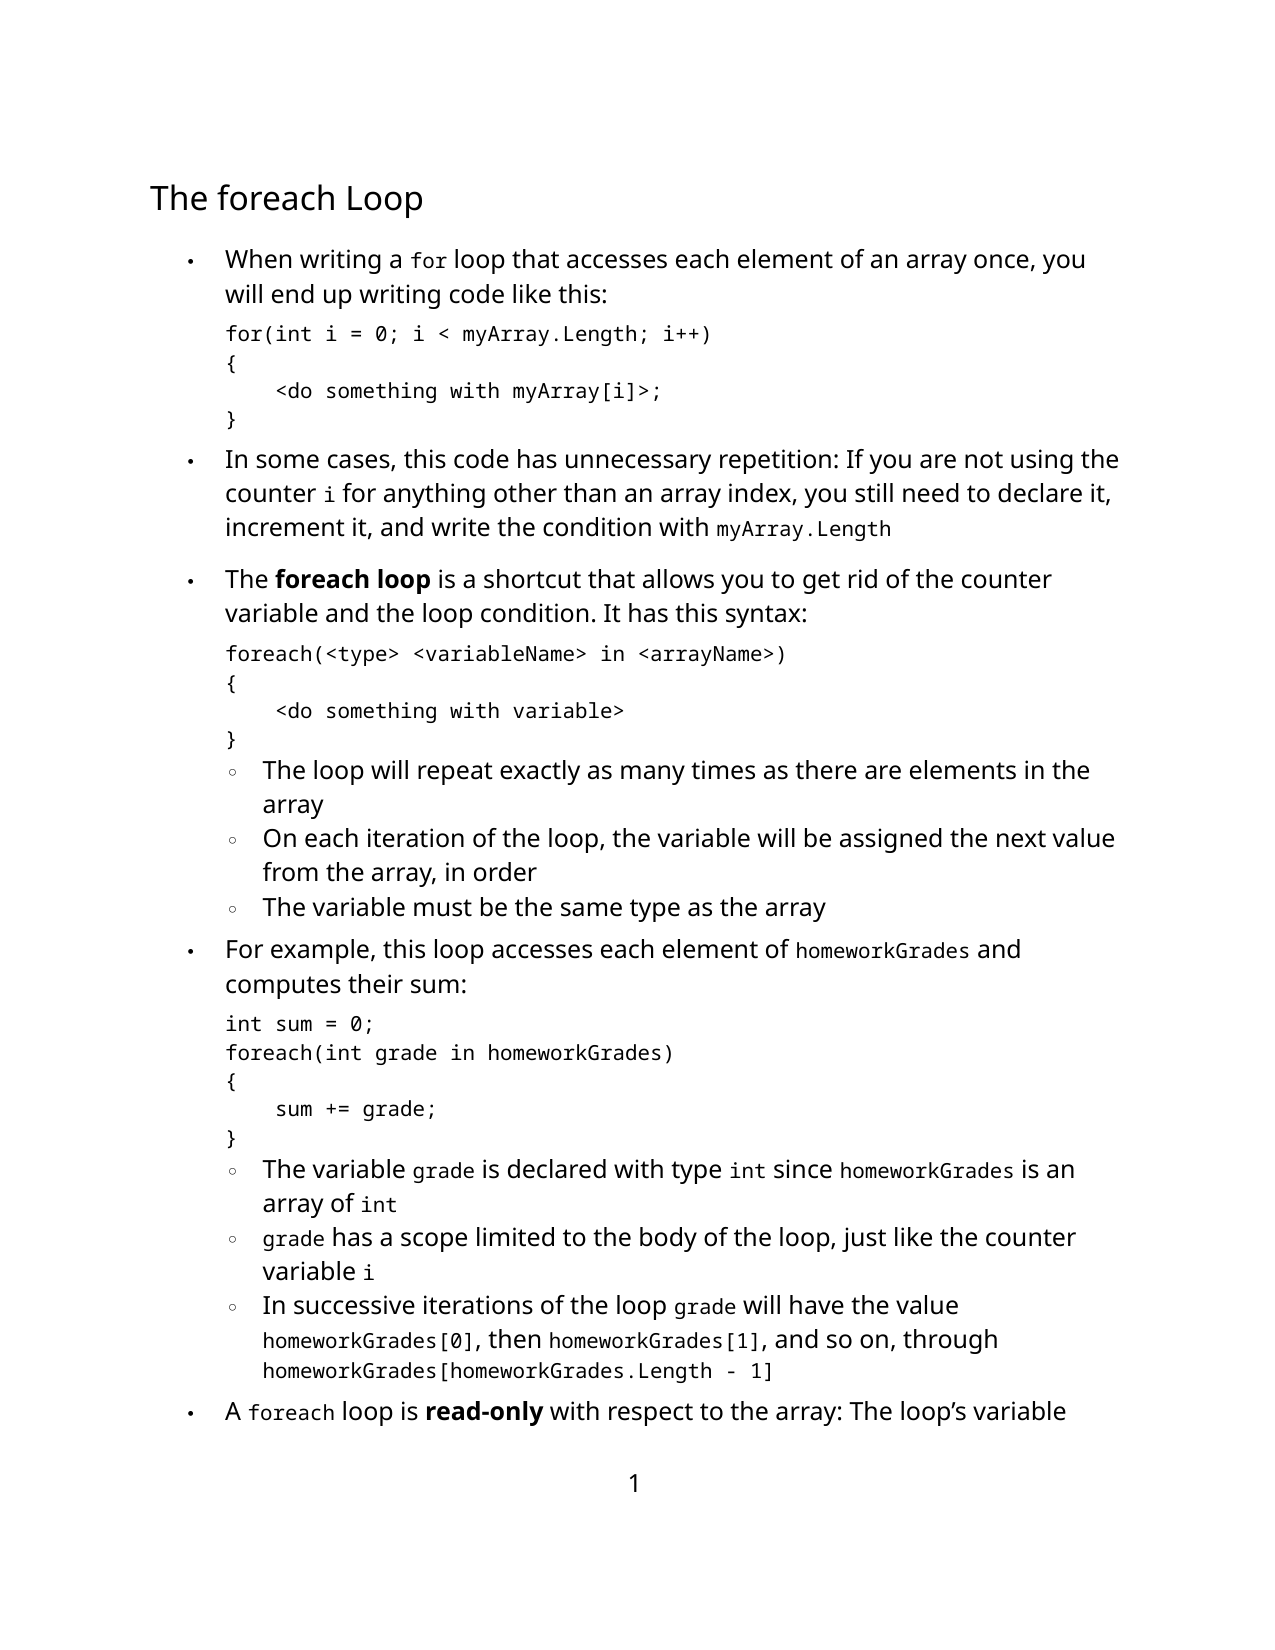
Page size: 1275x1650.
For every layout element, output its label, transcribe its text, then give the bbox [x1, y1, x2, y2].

list A foreach loop is read-only with respect to the array: The loop’s variable [187, 1393, 1125, 1427]
list { [187, 348, 1125, 376]
list For example, this loop accesses each element of homeworkGrades and computes their sum: [187, 932, 1125, 1000]
list } [187, 1123, 1125, 1151]
list sum += grade; [187, 1094, 1125, 1123]
list foreach(int grade in homeworkGrades) [187, 1038, 1125, 1066]
list The loop will repeat exactly as many times as there are elements in the array [225, 753, 1125, 821]
list grade has a scope limited to the body of the loop, just like the counter variable i [225, 1219, 1125, 1288]
list <do something with myArray[i]>; [187, 376, 1125, 404]
list In successive iterations of the loop grade will have the value homeworkGrades[0], then homeworkGrades[1], and so on, through homeworkGrades[homeworkGrades.Length - 1] [225, 1288, 1125, 1384]
list { [187, 1066, 1125, 1094]
list { [187, 668, 1125, 696]
list On each iteration of the loop, the variable will be assigned the next value from the array, in order [225, 821, 1125, 889]
list When writing a for loop that accesses each element of an array once, you will end up writing code like this: [187, 242, 1125, 310]
list The variable must be the same type as the array [225, 889, 1125, 923]
list } [187, 724, 1125, 753]
list for(int i = 0; i < myArray.Length; i++) [187, 319, 1125, 348]
list The variable grade is declared with type int since homeworkGrades is an array of int [225, 1151, 1125, 1219]
subtitle The foreach Loop [150, 175, 1125, 221]
list foreach(<type> <variableName> in <arrayName>) [187, 639, 1125, 668]
list } [187, 404, 1125, 433]
list In some cases, this code has unnecessary repetition: If you are not using the counter i for anything other than an array index, you still need to declare it, increment it, and write the condition with myArray.Length [187, 442, 1125, 544]
list int sum = 0; [187, 1009, 1125, 1038]
list <do something with variable> [187, 696, 1125, 724]
list The foreach loop is a shortcut that allows you to get rid of the counter variable and the loop condition. It has this syntax: [187, 562, 1125, 630]
